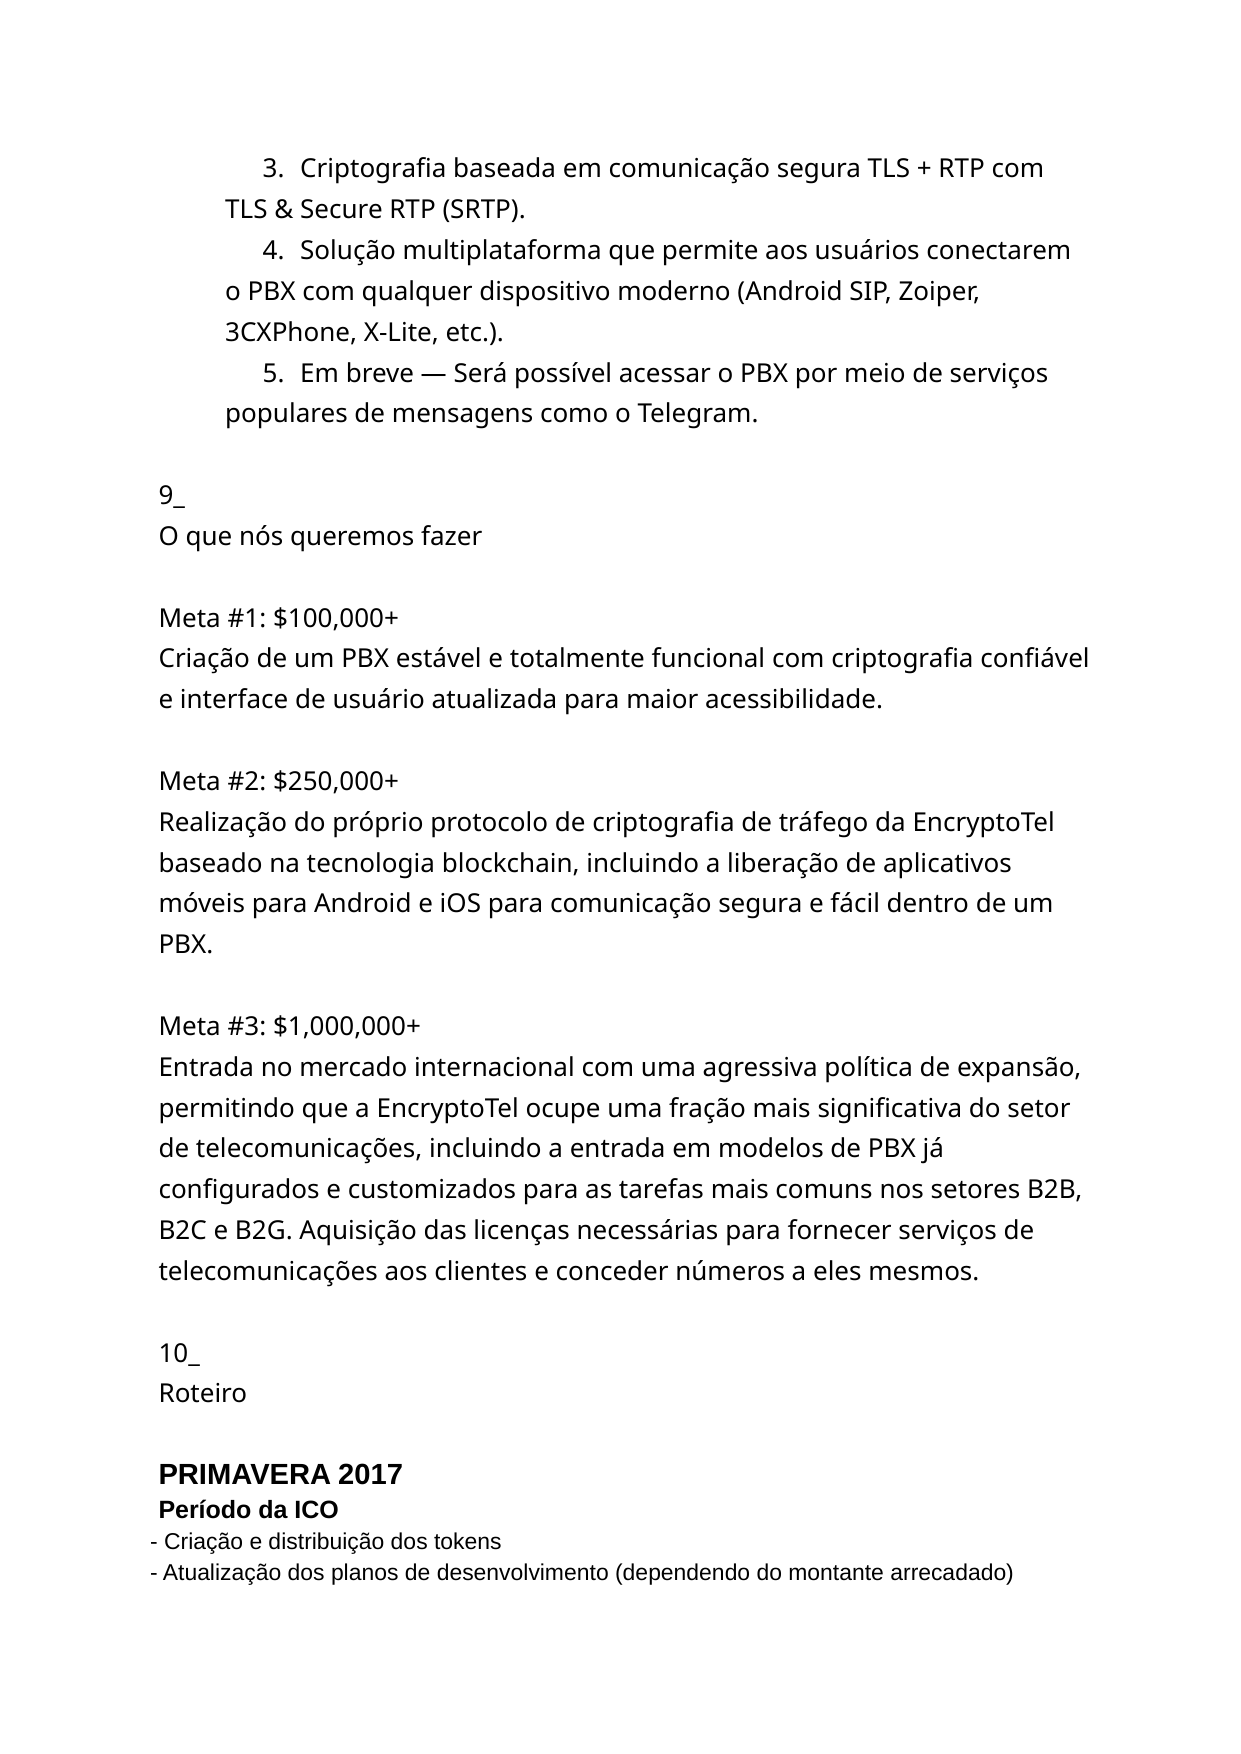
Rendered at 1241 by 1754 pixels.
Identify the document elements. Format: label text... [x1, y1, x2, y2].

text 10_ [158, 1334, 1090, 1370]
text O que nós queremos fazer [158, 517, 1090, 553]
text - Atualização dos planos de desenvolvimento (dependendo do montante arrecadado) [150, 1558, 1090, 1585]
text Roteiro [158, 1375, 1090, 1411]
text - Criação e distribuição dos tokens [150, 1528, 1090, 1554]
text Meta #1: $100,000+ [158, 599, 1090, 635]
text Criação de um PBX estável e totalmente funcional com criptografia confiável e interface de usuário atualizada para maior acessibilidade. [158, 640, 1090, 716]
text PRIMAVERA 2017 [158, 1457, 1090, 1490]
list Solução multiplataforma que permite aos usuários conectarem o PBX com qualquer dispositivo moderno (Android SIP, Zoiper, 3CXPhone, X-Lite, etc.). [225, 232, 1090, 349]
text 9_ [158, 477, 1090, 512]
text Meta #2: $250,000+ Realização do próprio protocolo de criptografia de tráfego da EncryptoTel baseado na tecnologia blockchain, incluindo a liberação de aplicativos móveis para Android e iOS para comunicação segura e fácil dentro de um PBX. [158, 762, 1090, 1002]
list Em breve — Será possível acessar o PBX por meio de serviços populares de mensagens como o Telegram. [225, 354, 1090, 471]
text Período da ICO [158, 1495, 1090, 1524]
list Criptografia baseada em comunicação segura TLS + RTP com TLS & Secure RTP (SRTP). [225, 150, 1090, 226]
text Meta #3: $1,000,000+ Entrada no mercado internacional com uma agressiva política de expansão, permitindo que a EncryptoTel ocupe uma fração mais significativa do setor de telecomunicações, incluindo a entrada em modelos de PBX já configurados e customizados para as tarefas mais comuns nos setores B2B, B2C e B2G. Aquisição das licenças necessárias para fornecer serviços de telecomunicações aos clientes e conceder números a eles mesmos. [158, 1007, 1090, 1288]
